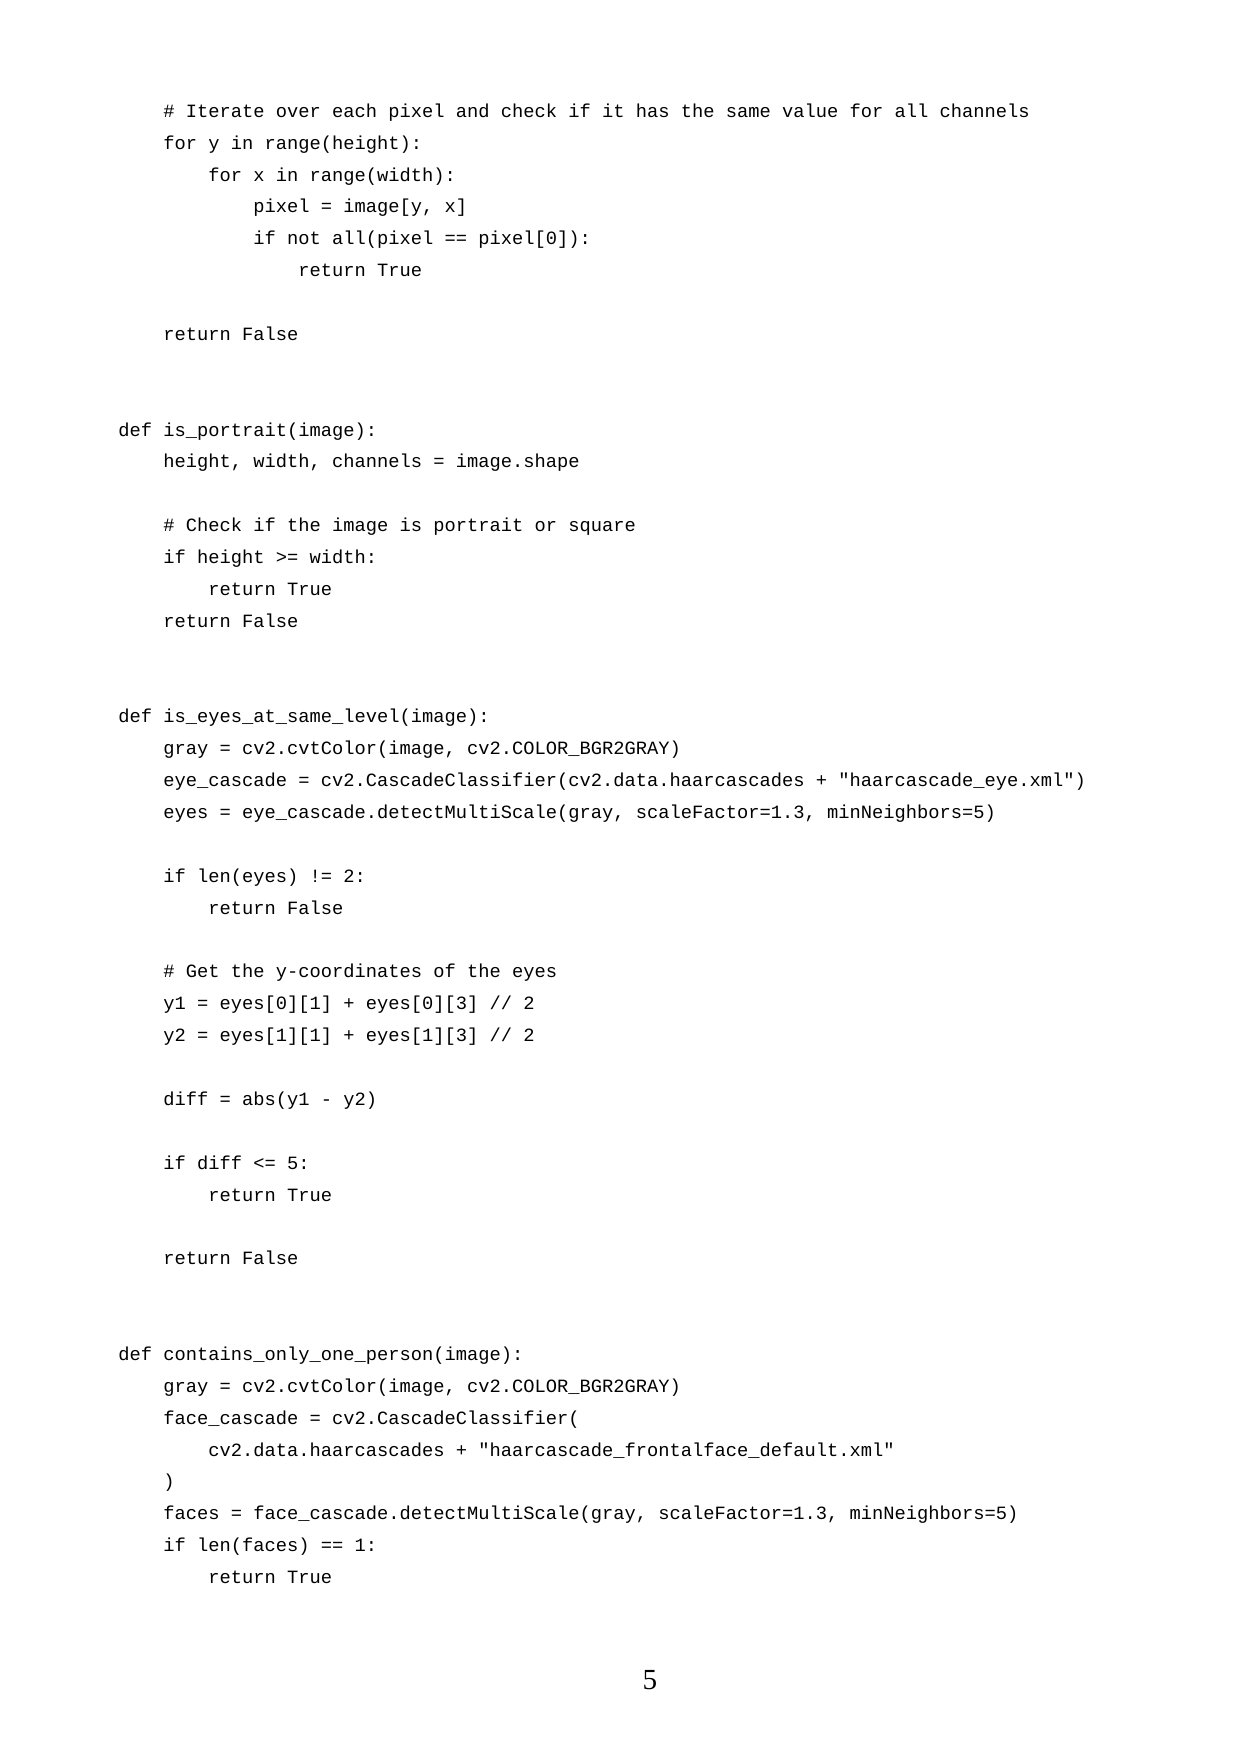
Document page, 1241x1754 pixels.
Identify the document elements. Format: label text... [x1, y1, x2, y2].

text return True [118, 1568, 1181, 1589]
text gray = cv2.cvtColor(image, cv2.COLOR_BGR2GRAY) [118, 739, 1181, 760]
text return True [118, 580, 1181, 601]
text for y in range(height): [118, 133, 1181, 155]
text if height >= width: [118, 548, 1181, 569]
text if len(faces) == 1: [118, 1536, 1181, 1557]
text if len(eyes) != 2: [118, 867, 1181, 888]
text height, width, channels = image.shape [118, 452, 1181, 473]
text return True [118, 1185, 1181, 1207]
text y2 = eyes[1][1] + eyes[1][3] // 2 [118, 1026, 1181, 1047]
text y1 = eyes[0][1] + eyes[0][3] // 2 [118, 994, 1181, 1015]
text # Get the y-coordinates of the eyes [118, 962, 1181, 983]
text gray = cv2.cvtColor(image, cv2.COLOR_BGR2GRAY) [118, 1377, 1181, 1398]
text return False [118, 325, 1181, 346]
text ) [118, 1472, 1181, 1493]
text if not all(pixel == pixel[0]): [118, 229, 1181, 250]
text # Iterate over each pixel and check if it has the same value for all channels [118, 102, 1181, 123]
text faces = face_cascade.detectMultiScale(gray, scaleFactor=1.3, minNeighbors=5) [118, 1504, 1181, 1525]
text for x in range(width): [118, 165, 1181, 187]
text eyes = eye_cascade.detectMultiScale(gray, scaleFactor=1.3, minNeighbors=5) [118, 803, 1181, 824]
text # Check if the image is portrait or square [118, 516, 1181, 537]
text cv2.data.haarcascades + "haarcascade_frontalface_default.xml" [118, 1440, 1181, 1462]
text pixel = image[y, x] [118, 197, 1181, 218]
text diff = abs(y1 - y2) [118, 1090, 1181, 1111]
text return False [118, 612, 1181, 633]
text def contains_only_one_person(image): [118, 1345, 1181, 1366]
text def is_eyes_at_same_level(image): [118, 707, 1181, 728]
text return False [118, 1249, 1181, 1270]
text return True [118, 261, 1181, 282]
text face_cascade = cv2.CascadeClassifier( [118, 1408, 1181, 1430]
text eye_cascade = cv2.CascadeClassifier(cv2.data.haarcascades + "haarcascade_eye.xml") [118, 771, 1181, 792]
text if diff <= 5: [118, 1153, 1181, 1175]
text def is_portrait(image): [118, 420, 1181, 442]
text return False [118, 898, 1181, 920]
